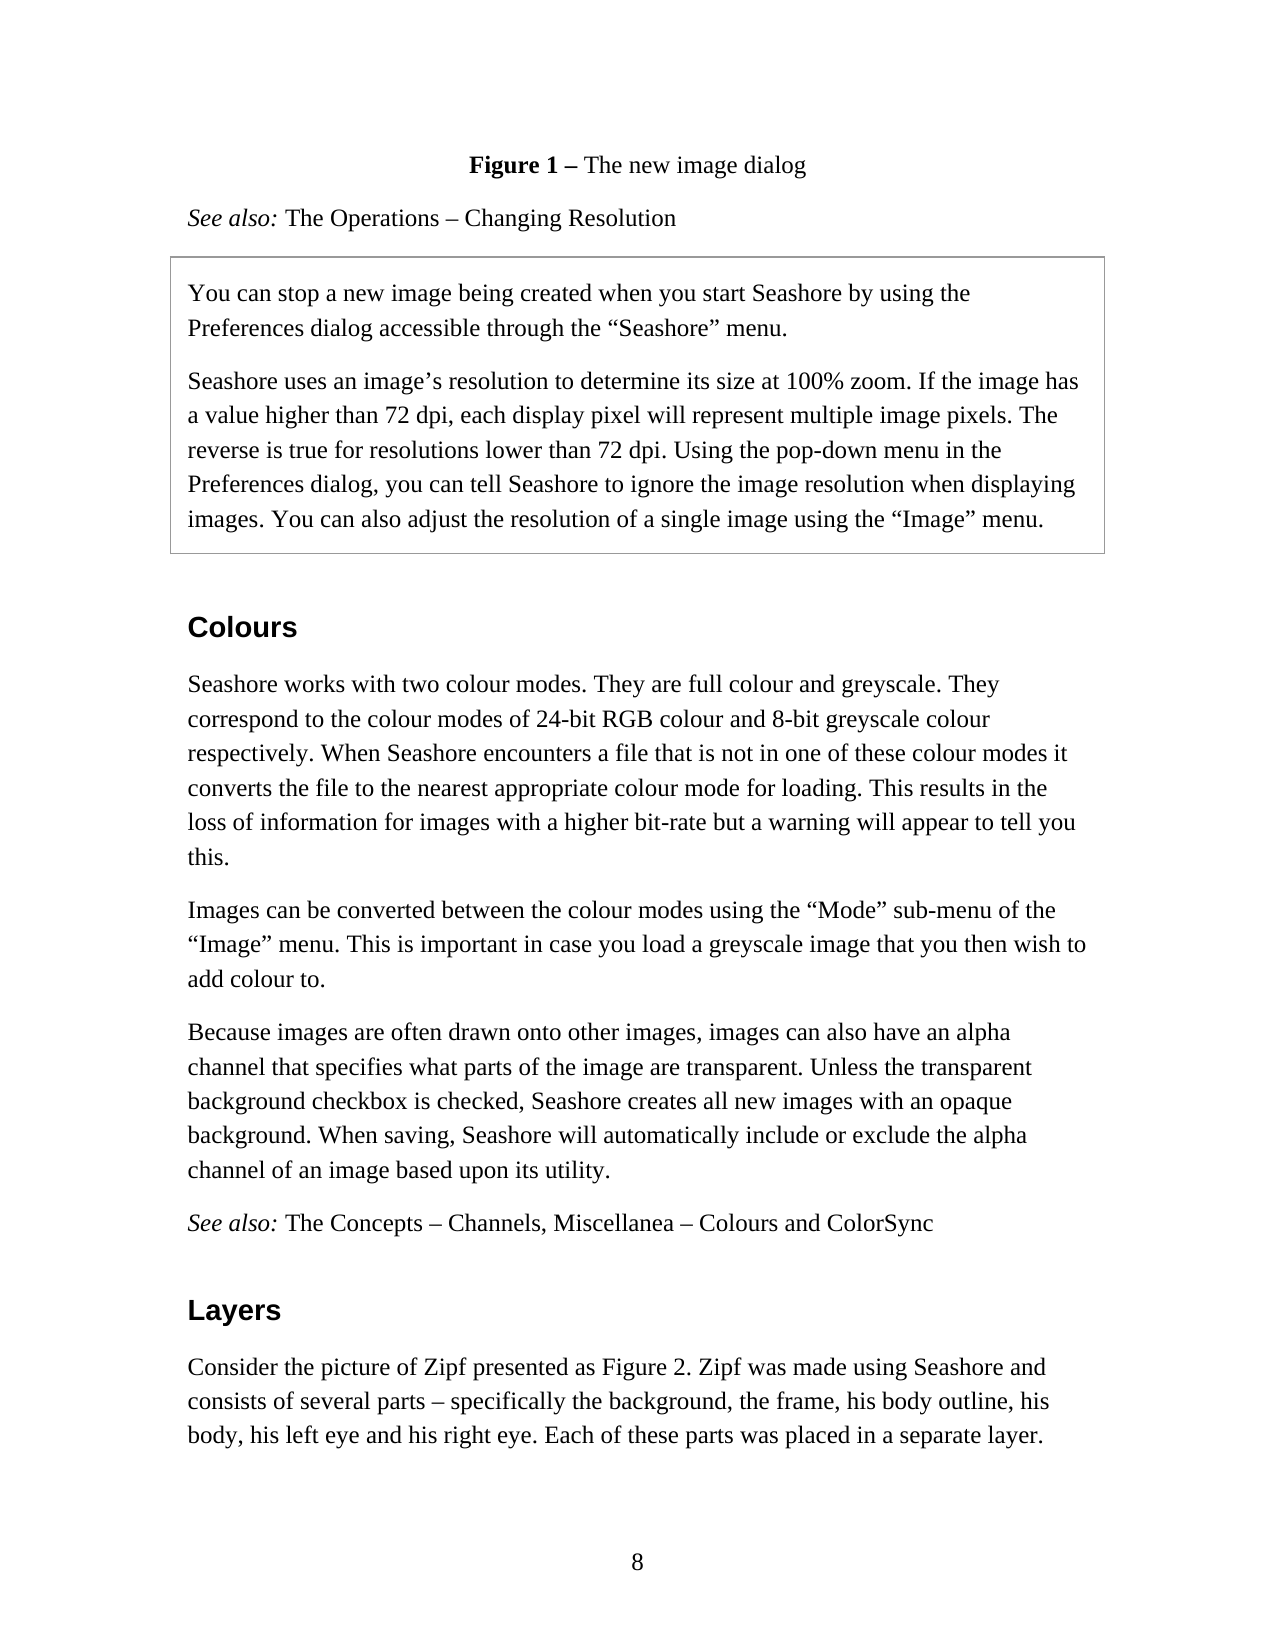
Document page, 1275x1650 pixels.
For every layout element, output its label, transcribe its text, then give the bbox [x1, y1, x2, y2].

text Seashore uses an image’s resolution to determine its size at 100% zoom. If the image has a value higher than 72 dpi, each display pixel will represent multiple image pixels. The reverse is true for resolutions lower than 72 dpi. Using the pop-down menu in the Preferences dialog, you can tell Seashore to ignore the image resolution when displaying images. You can also adjust the resolution of a single image using the “Image” menu. [171, 344, 1104, 553]
text Because images are often drawn onto other images, images can also have an alpha channel that specifies what parts of the image are transparent. Unless the transparent background checkbox is checked, Seashore creates all new images with an opaque background. When saving, Seashore will automatically include or exclude the alpha channel of an image based upon its utility. [187, 1017, 1087, 1184]
text You can stop a new image being created when you start Seashore by using the Preferences dialog accessible through the “Seashore” menu. [171, 258, 1104, 342]
text See also: The Concepts – Channels, Miscellanea – Colours and ColorSync [187, 1208, 1087, 1237]
subtitle Layers [187, 1293, 1087, 1326]
text Images can be converted between the colour modes using the “Mode” sub-menu of the “Image” menu. This is important in case you load a greyscale image that you then wish to add colour to. [187, 895, 1087, 993]
text Consider the picture of Zipf presented as Figure 2. Zipf was made using Seashore and consists of several parts – specifically the background, the frame, his body outline, his body, his left eye and his right eye. Each of these parts was placed in a separate layer. [187, 1352, 1087, 1449]
text Figure 1 – The new image dialog [187, 150, 1087, 179]
text See also: The Operations – Changing Resolution [187, 203, 1087, 232]
text Seashore works with two colour modes. They are full colour and greyscale. They correspond to the colour modes of 24-bit RGB colour and 8-bit greyscale colour respectively. When Seashore encounters a file that is not in one of these colour modes it converts the file to the nearest appropriate colour mode for loading. This results in the loss of information for images with a higher bit-rate but a warning will appear to tell you this. [187, 669, 1087, 870]
subtitle Colours [187, 610, 1087, 644]
